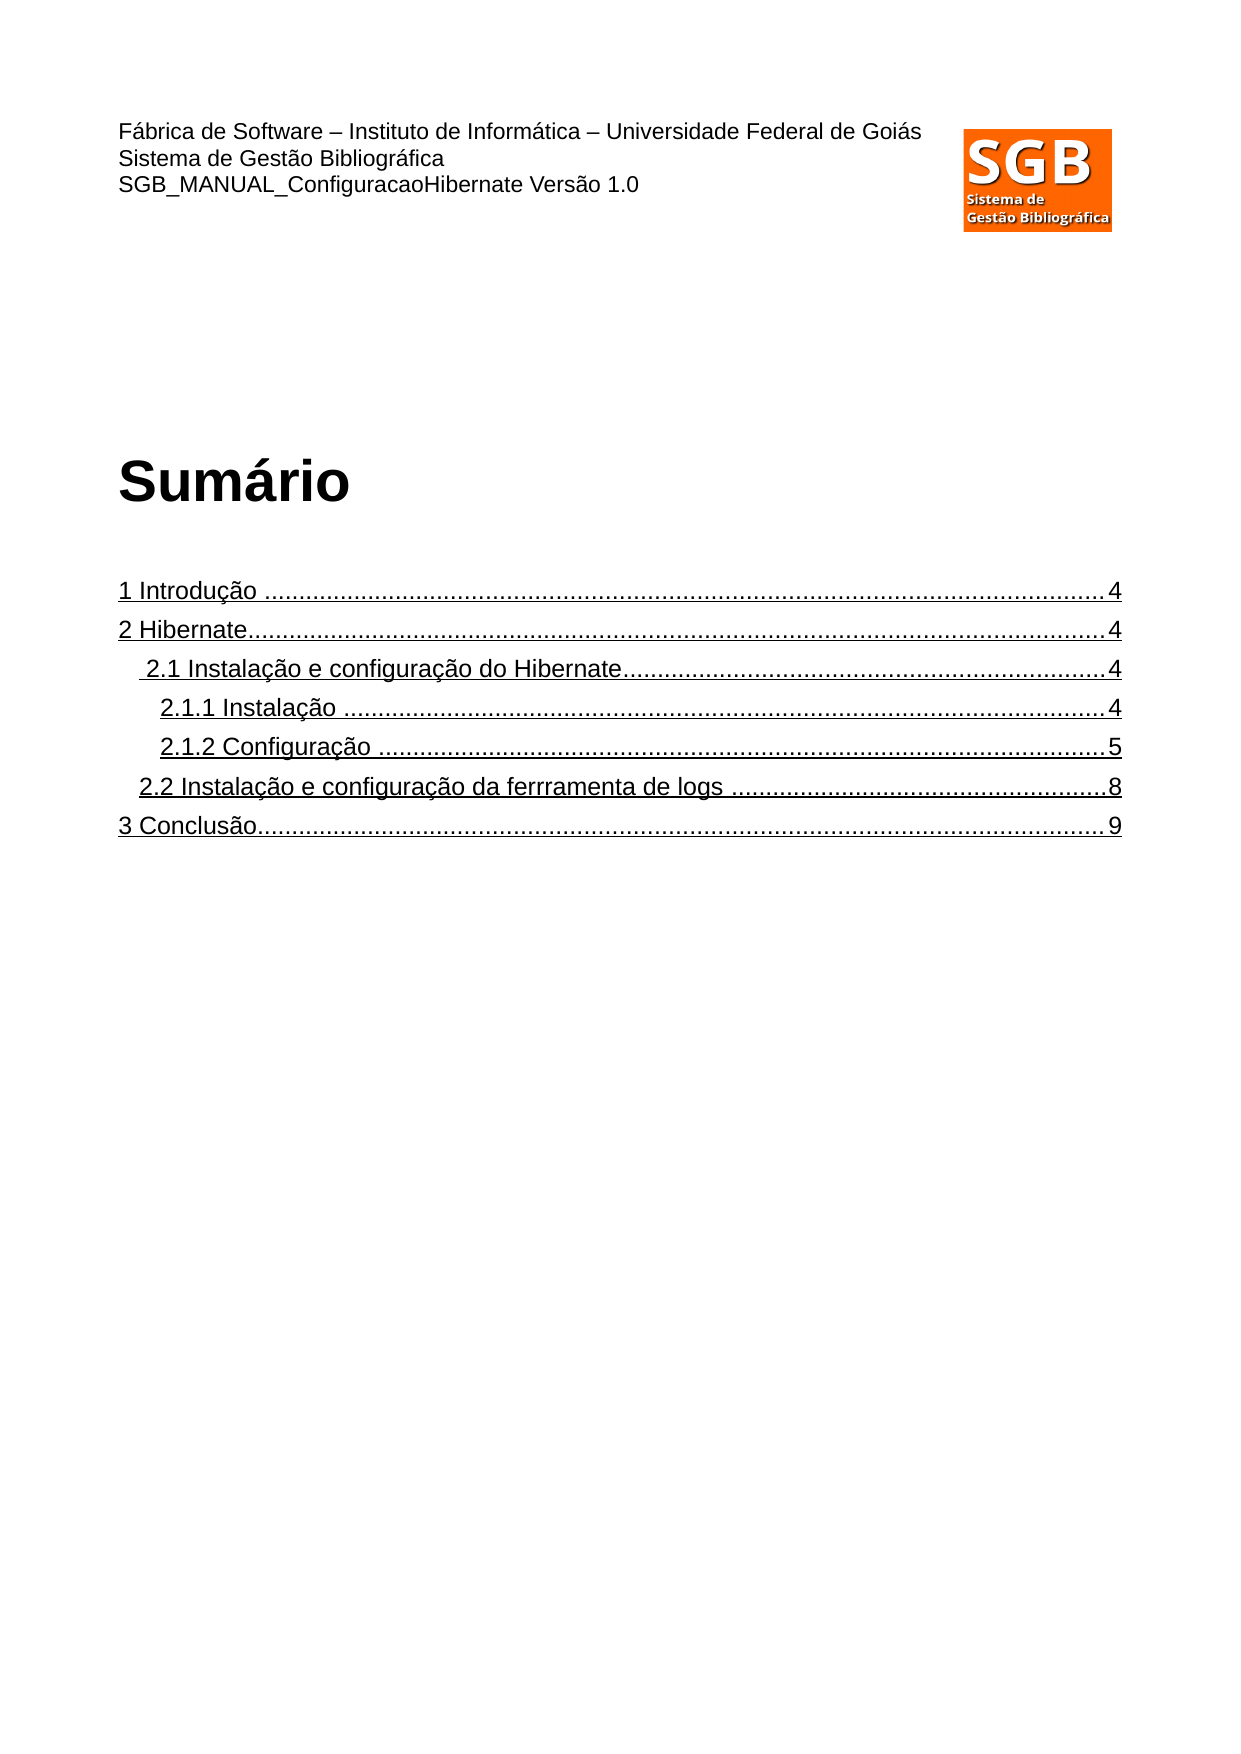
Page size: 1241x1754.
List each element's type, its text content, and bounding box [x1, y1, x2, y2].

picture [963, 129, 1112, 232]
text 2.1 Instalação e configuração do Hibernate 4 [139, 654, 1122, 679]
text 2.1.2 Configuração 5 [160, 732, 1122, 757]
subtitle Sumário [118, 446, 1122, 513]
text 2.2 Instalação e configuração da ferrramenta de logs 8 [139, 771, 1122, 796]
text 2 Hibernate 4 [118, 615, 1122, 640]
text 3 Conclusão 9 [118, 811, 1122, 836]
text 2.1.1 Instalação 4 [160, 693, 1122, 718]
text 1 Introdução 4 [118, 576, 1122, 601]
